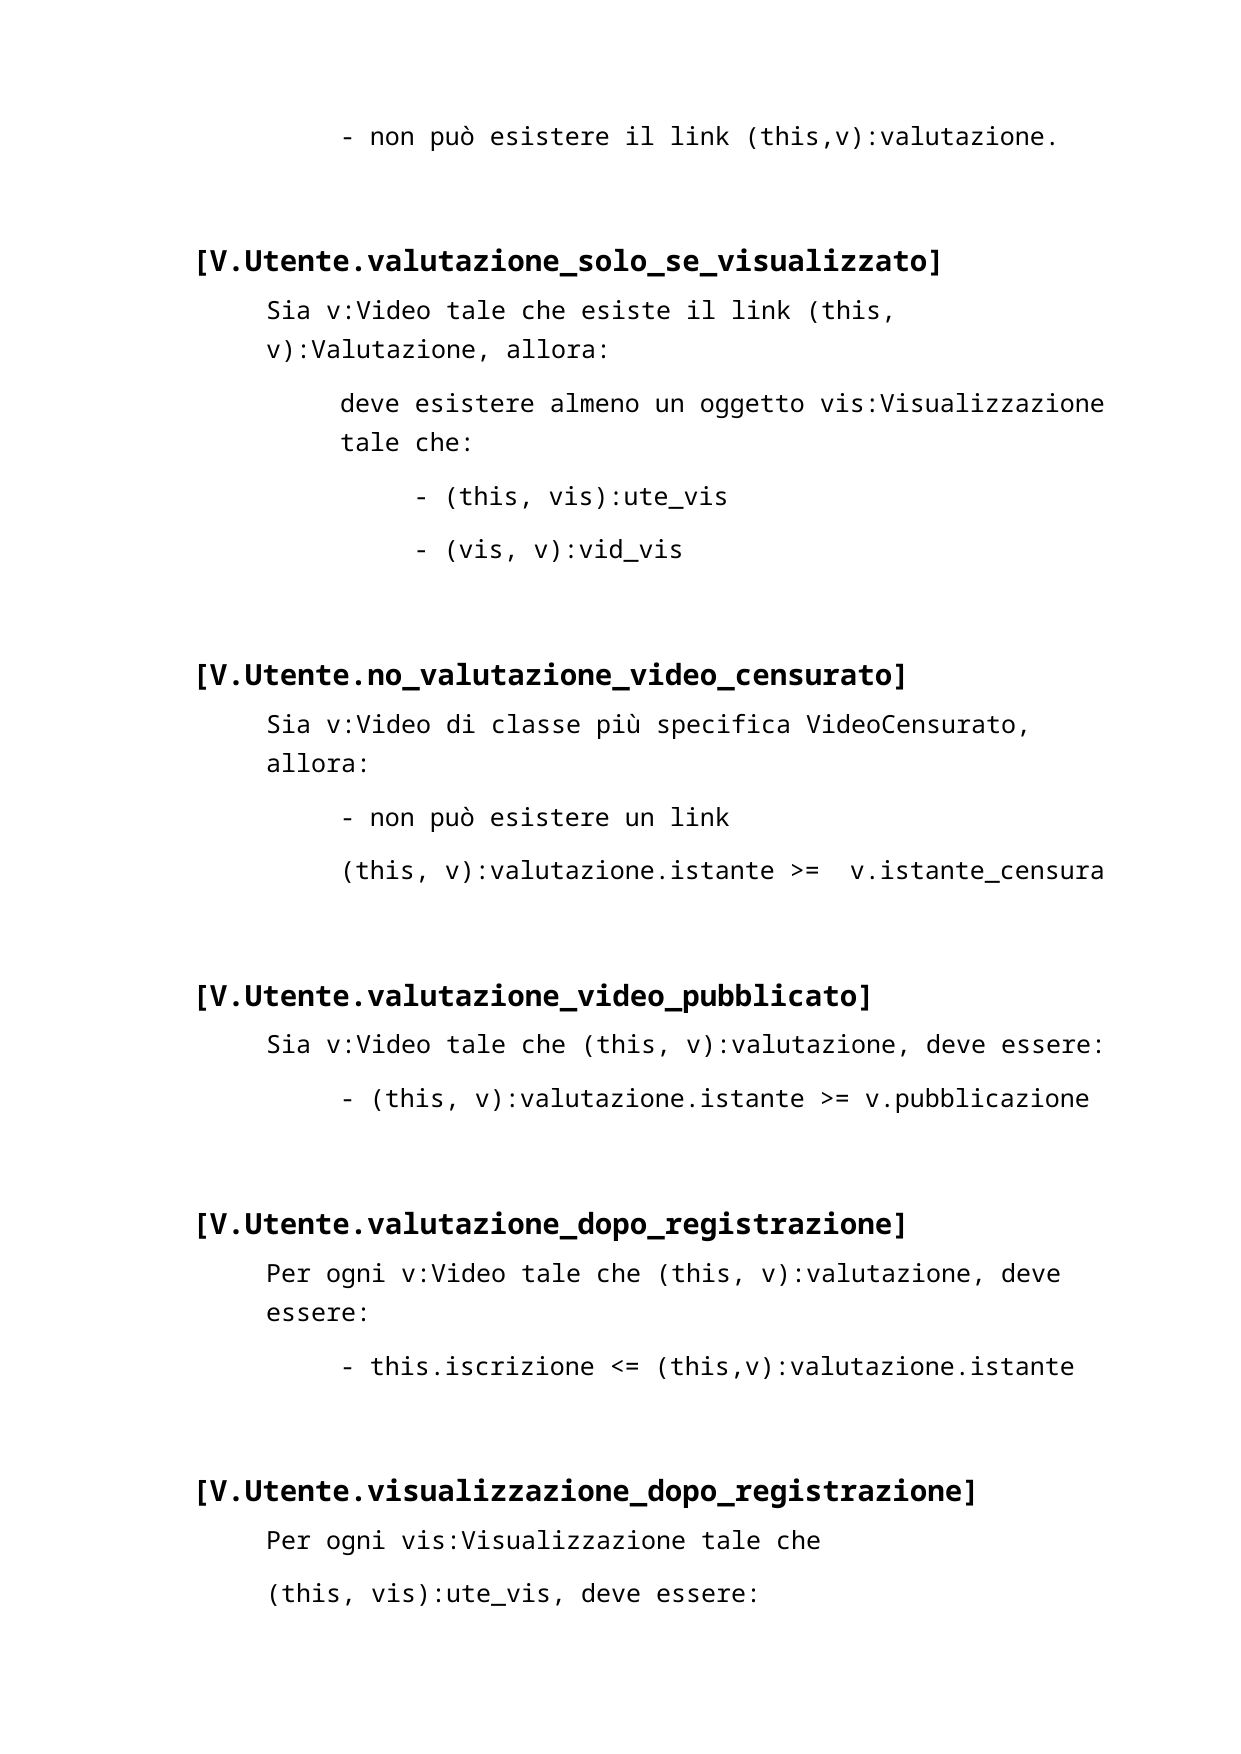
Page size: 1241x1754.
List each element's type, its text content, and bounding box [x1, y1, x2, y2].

text Sia v:Video tale che (this, v):valutazione, deve essere: [118, 1027, 1122, 1061]
text Sia v:Video di classe più specifica VideoCensurato, allora: [118, 706, 1122, 779]
text Per ogni vis:Visualizzazione tale che [118, 1522, 1122, 1556]
subtitle [V.Utente.valutazione_dopo_registrazione] [118, 1203, 1122, 1243]
text (this, v):valutazione.istante >= v.istante_censura [118, 853, 1122, 887]
text (this, vis):ute_vis, deve essere: [118, 1576, 1122, 1610]
text - this.iscrizione <= (this,v):valutazione.istante [118, 1348, 1122, 1382]
subtitle [V.Utente.visualizzazione_dopo_registrazione] [118, 1470, 1122, 1510]
text deve esistere almeno un oggetto vis:Visualizzazione tale che: [118, 385, 1122, 458]
subtitle [V.Utente.no_valutazione_video_censurato] [118, 654, 1122, 694]
text - (vis, v):vid_vis [118, 532, 1122, 566]
text - (this, vis):ute_vis [118, 478, 1122, 512]
text - non può esistere un link [118, 799, 1122, 833]
text Sia v:Video tale che esiste il link (this, v):Valutazione, allora: [118, 292, 1122, 366]
subtitle [V.Utente.valutazione_solo_se_visualizzato] [118, 240, 1122, 280]
text - non può esistere il link (this,v):valutazione. [118, 118, 1122, 152]
text - (this, v):valutazione.istante >= v.pubblicazione [118, 1081, 1122, 1115]
subtitle [V.Utente.valutazione_video_pubblicato] [118, 975, 1122, 1015]
text Per ogni v:Video tale che (this, v):valutazione, deve essere: [118, 1255, 1122, 1328]
